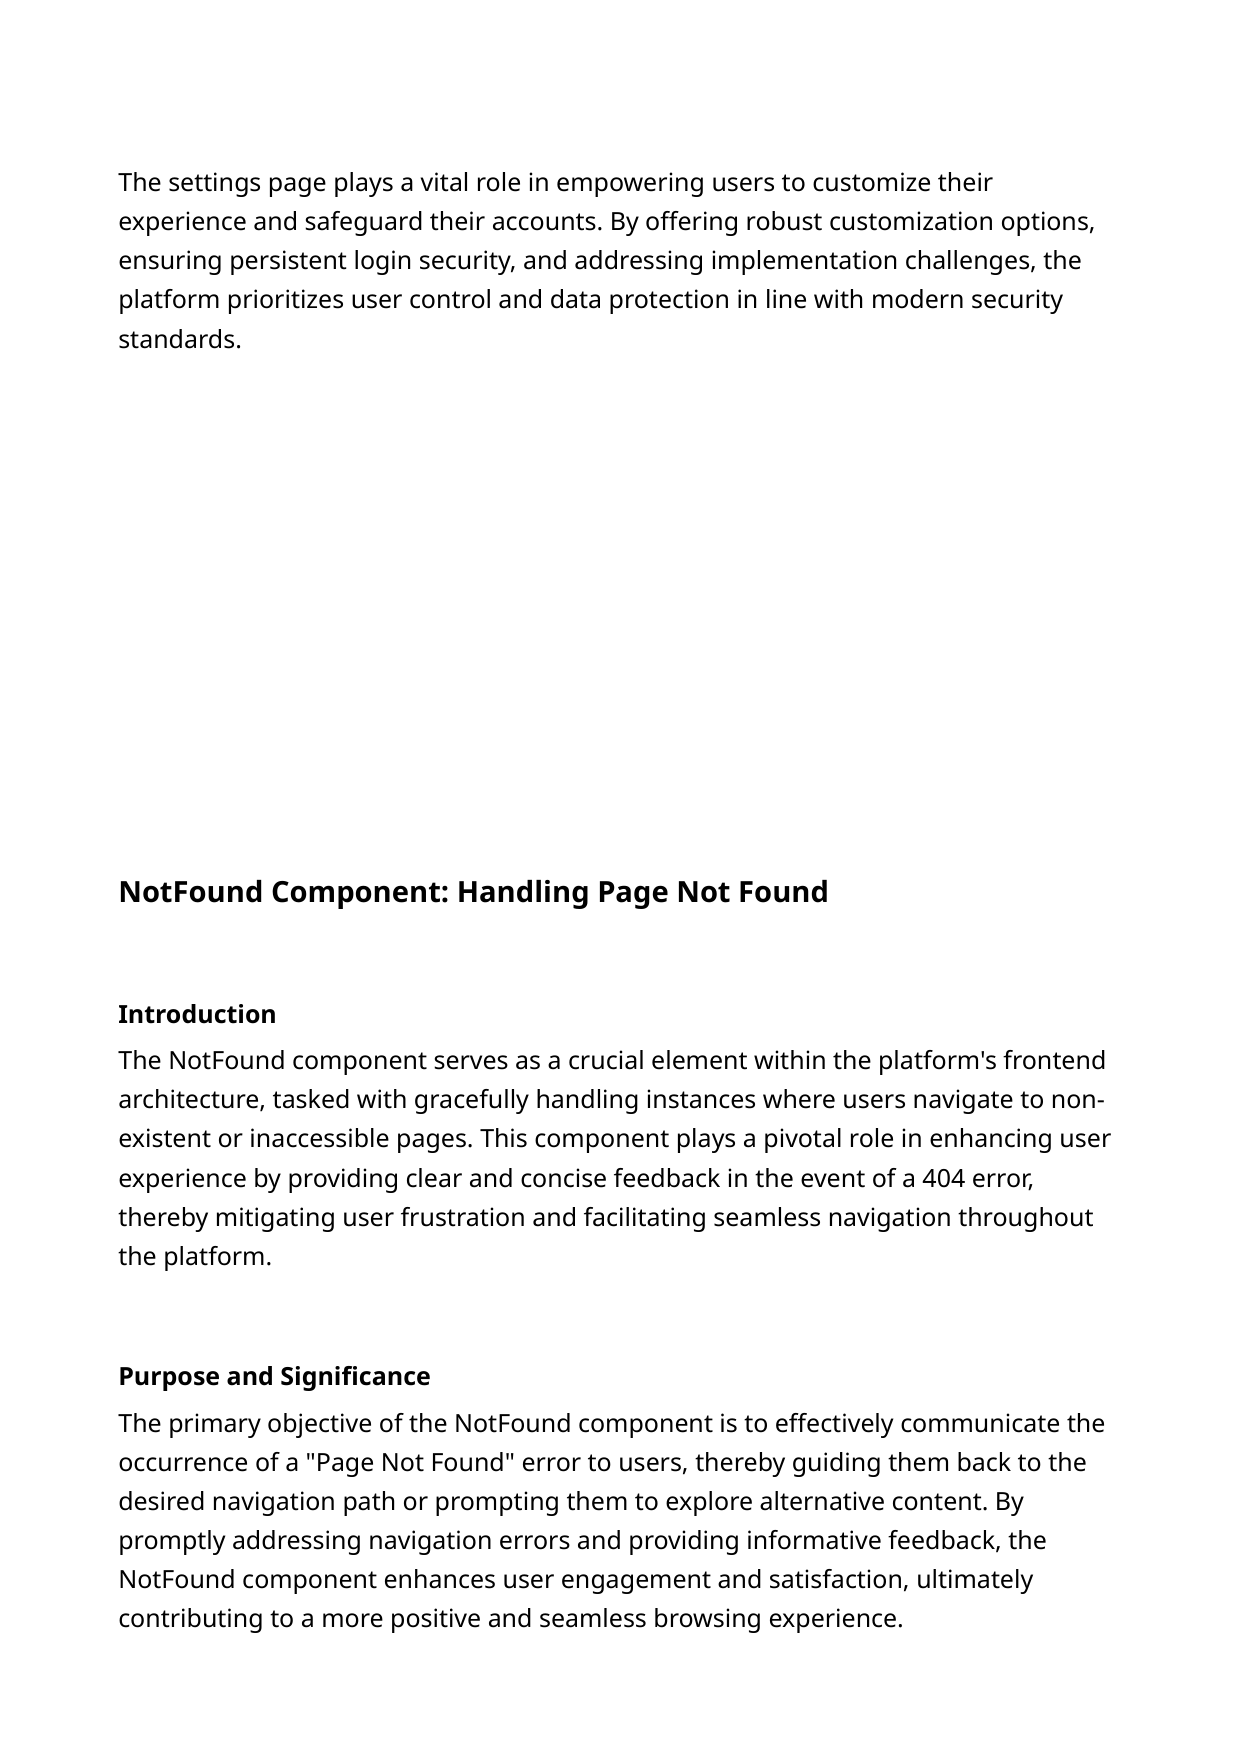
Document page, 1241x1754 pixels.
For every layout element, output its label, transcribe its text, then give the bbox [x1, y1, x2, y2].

text The NotFound component serves as a crucial element within the platform's frontend architecture, tasked with gracefully handling instances where users navigate to non-existent or inaccessible pages. This component plays a pivotal role in enhancing user experience by providing clear and concise feedback in the event of a 404 error, thereby mitigating user frustration and facilitating seamless navigation throughout the platform. [118, 1043, 1122, 1273]
subtitle Introduction [118, 996, 1122, 1030]
text The settings page plays a vital role in empowering users to customize their experience and safeguard their accounts. By offering robust customization options, ensuring persistent login security, and addressing implementation challenges, the platform prioritizes user control and data protection in line with modern security standards. [118, 165, 1122, 355]
subtitle Purpose and Significance [118, 1359, 1122, 1393]
text The primary objective of the NotFound component is to effectively communicate the occurrence of a "Page Not Found" error to users, thereby guiding them back to the desired navigation path or prompting them to explore alternative content. By promptly addressing navigation errors and providing informative feedback, the NotFound component enhances user engagement and satisfaction, ultimately contributing to a more positive and seamless browsing experience. [118, 1405, 1122, 1635]
subtitle NotFound Component: Handling Page Not Found [118, 871, 1122, 911]
